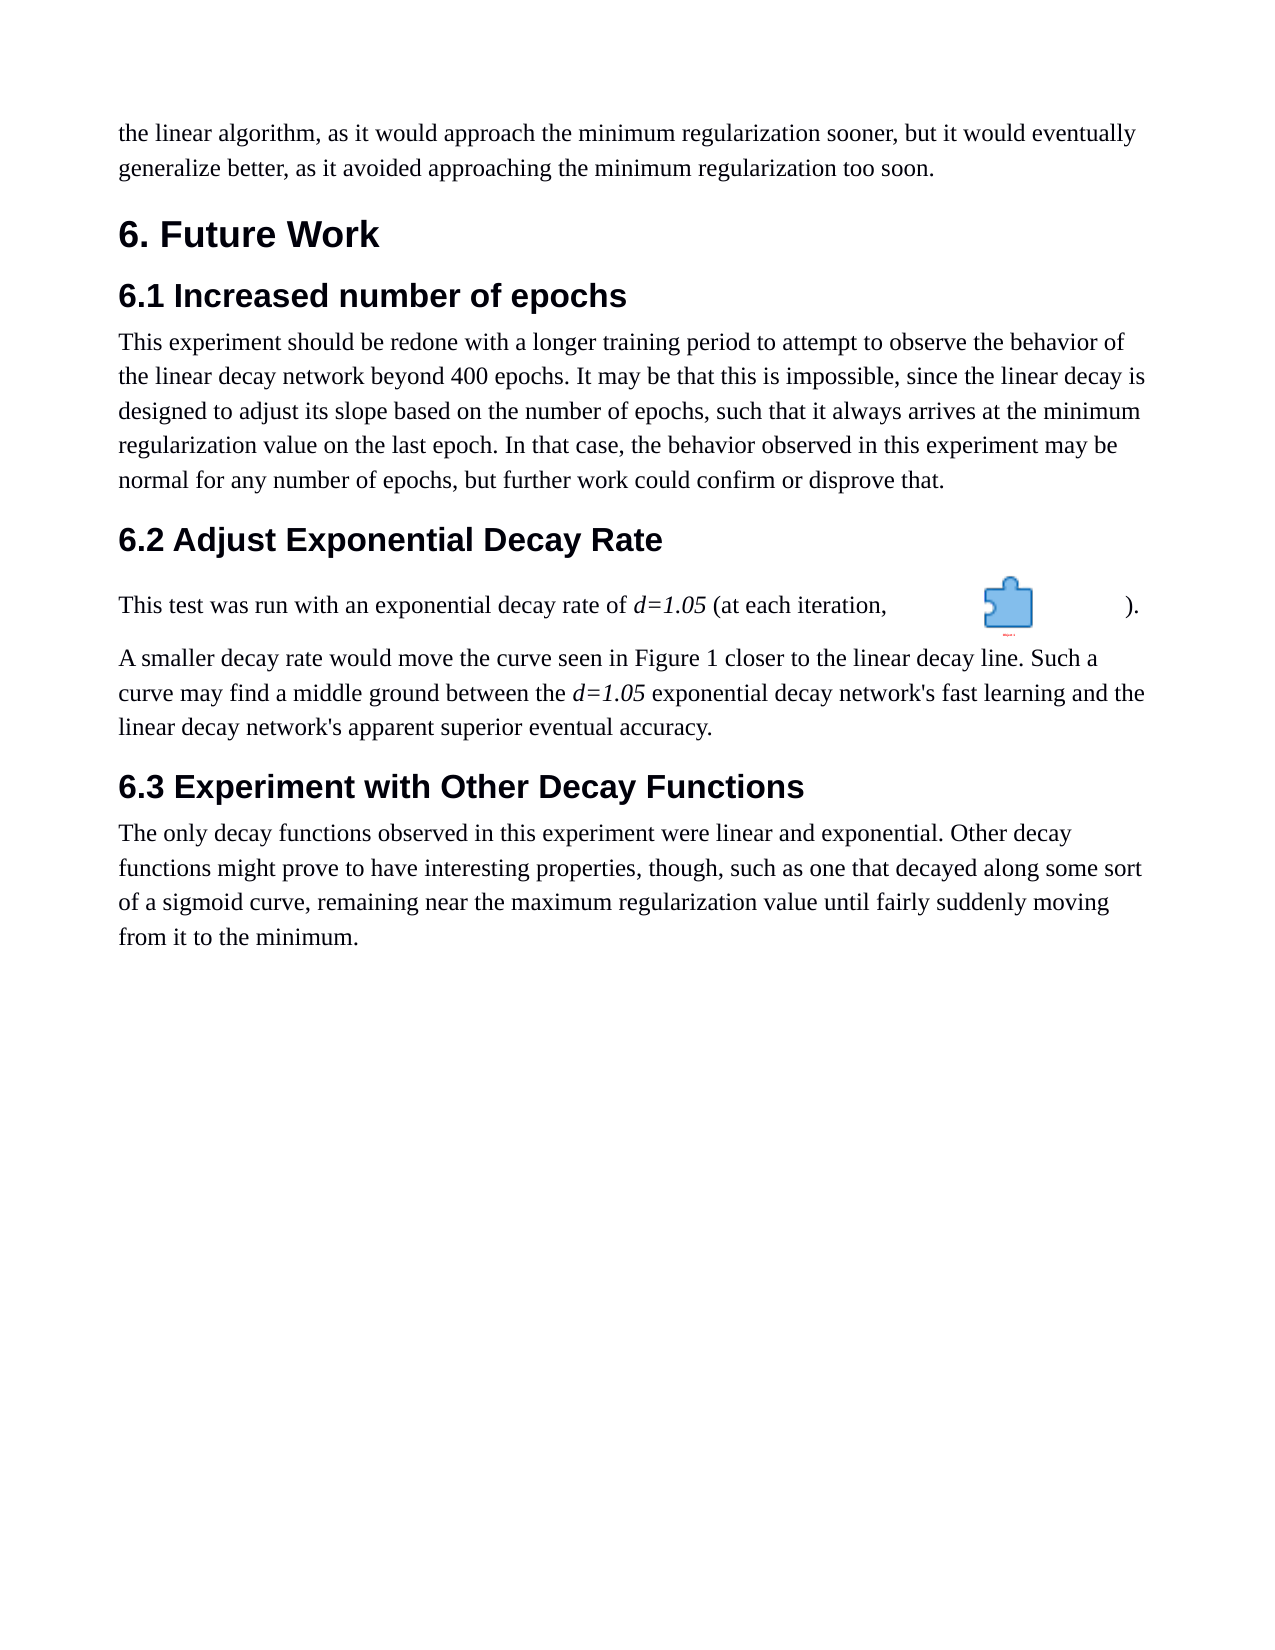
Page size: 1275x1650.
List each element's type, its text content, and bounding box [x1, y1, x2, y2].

text the linear algorithm, as it would approach the minimum regularization sooner, but it would eventually generalize better, as it avoided approaching the minimum regularization too soon. [118, 118, 1157, 181]
subtitle 6.3 Experiment with Other Decay Functions [118, 767, 1157, 806]
subtitle 6. Future Work [118, 212, 1157, 255]
text The only decay functions observed in this experiment were linear and exponential. Other decay functions might prove to have interesting properties, though, such as one that decayed along some sort of a sigmoid curve, remaining near the maximum regularization value until fairly suddenly moving from it to the minimum. [118, 818, 1157, 951]
text This experiment should be redone with a longer training period to attempt to observe the behavior of the linear decay network beyond 400 epochs. It may be that this is impossible, since the linear decay is designed to adjust its slope based on the number of epochs, such that it always arrives at the minimum regularization value on the last epoch. In that case, the behavior observed in this experiment may be normal for any number of epochs, but further work could confirm or disprove that. [118, 327, 1157, 494]
subtitle 6.2 Adjust Exponential Decay Rate [118, 520, 1157, 559]
text This test was run with an exponential decay rate of d=1.05 (at each iteration, ). A smaller decay rate would move the curve seen in Figure 1 closer to the linear decay line. Such a curve may find a middle ground between the d=1.05 exponential decay network's fast learning and the linear decay network's apparent superior eventual accuracy. [118, 571, 1157, 741]
subtitle 6.1 Increased number of epochs [118, 276, 1157, 314]
